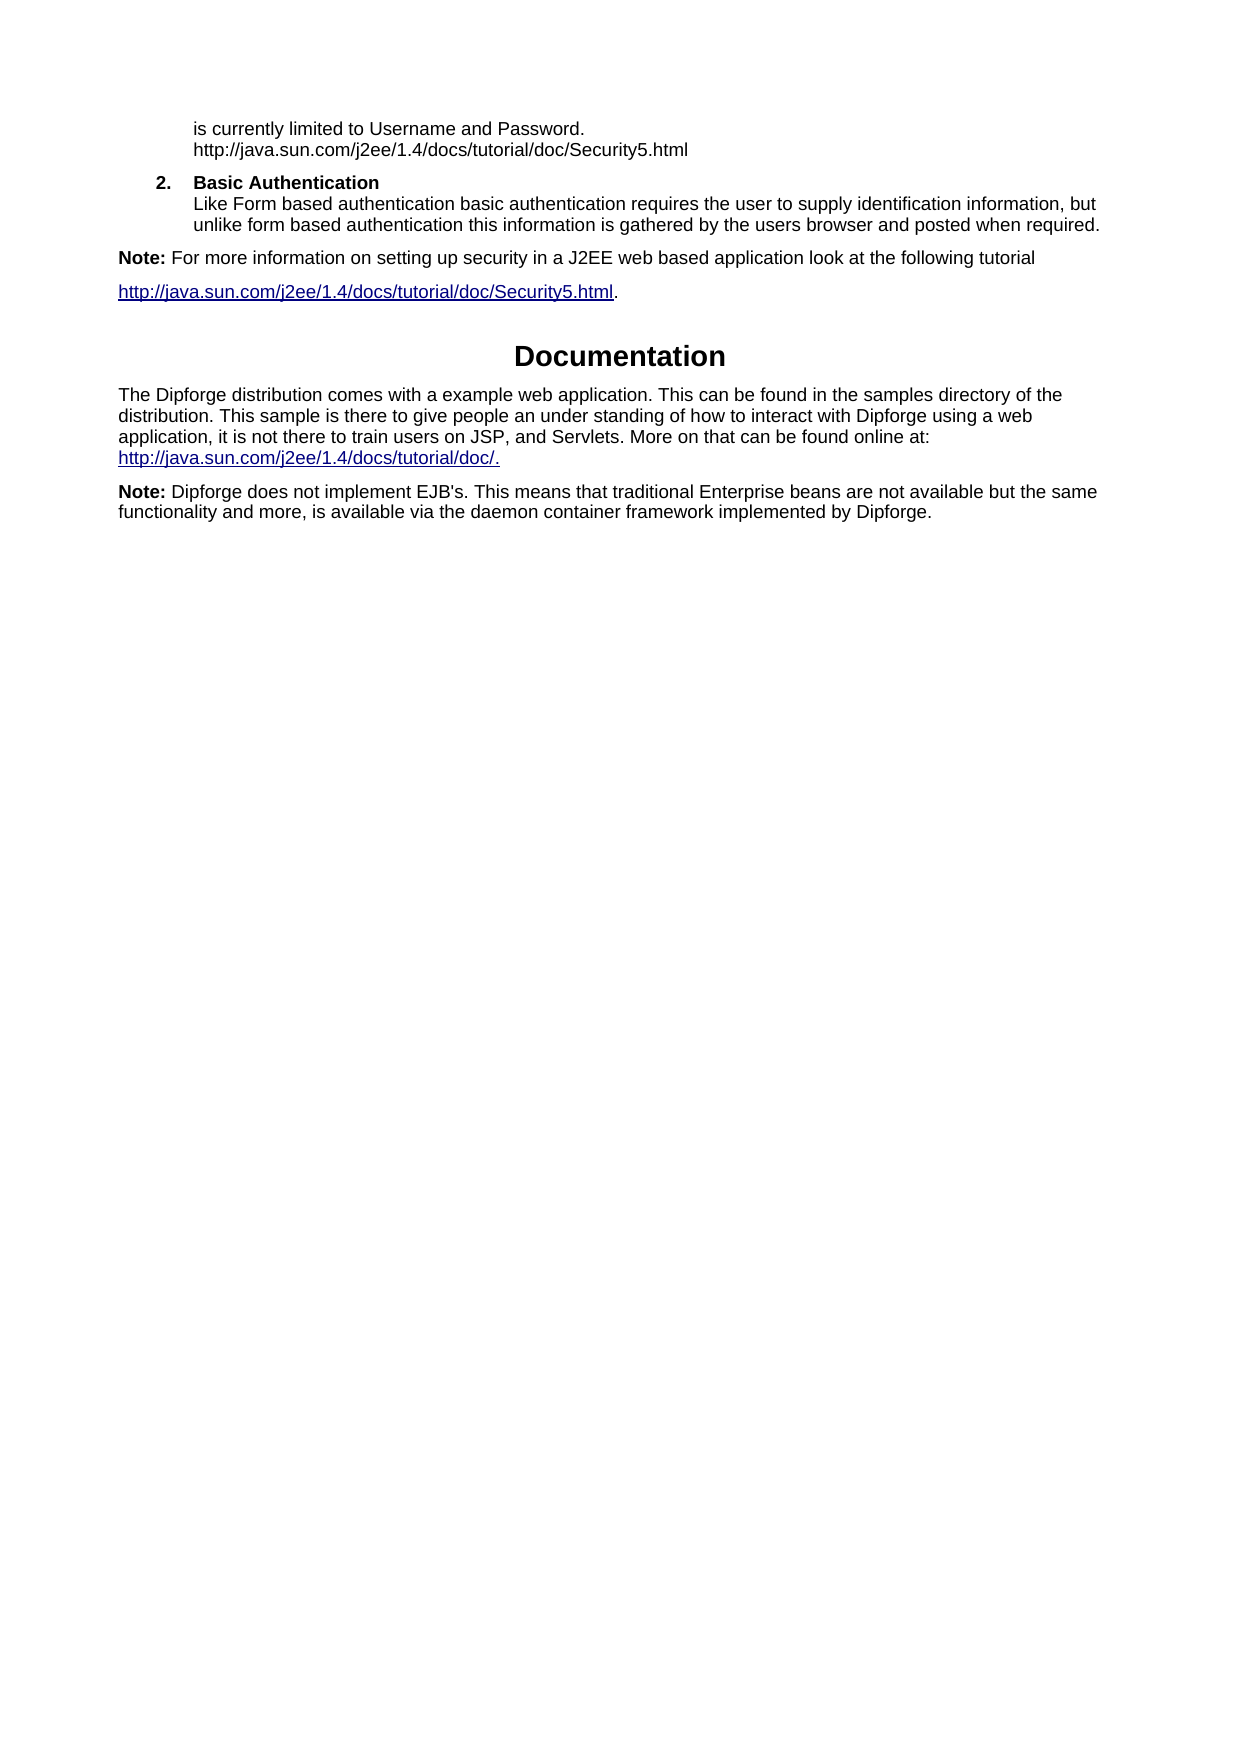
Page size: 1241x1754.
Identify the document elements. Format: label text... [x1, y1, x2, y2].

list is currently limited to Username and Password. http://java.sun.com/j2ee/1.4/docs/tutorial/doc/Security5.html [156, 118, 1122, 160]
text http://java.sun.com/j2ee/1.4/docs/tutorial/doc/Security5.html. [118, 281, 1122, 302]
text The Dipforge distribution comes with a example web application. This can be found in the samples directory of the distribution. This sample is there to give people an under standing of how to interact with Dipforge using a web application, it is not there to train users on JSP, and Servlets. More on that can be found online at: http://java.sun.com/j2ee/1.4/docs/tutorial/doc/. [118, 385, 1122, 468]
text Note: Dipforge does not implement EJB's. This means that traditional Enterprise beans are not available but the same functionality and more, is available via the daemon container framework implemented by Dipforge. [118, 481, 1122, 523]
list Basic Authentication Like Form based authentication basic authentication requires the user to supply identification information, but unlike form based authentication this information is gathered by the users browser and posted when required. [156, 172, 1122, 235]
text Note: For more information on setting up security in a J2EE web based application look at the following tutorial [118, 248, 1122, 269]
subtitle Documentation [118, 340, 1122, 372]
